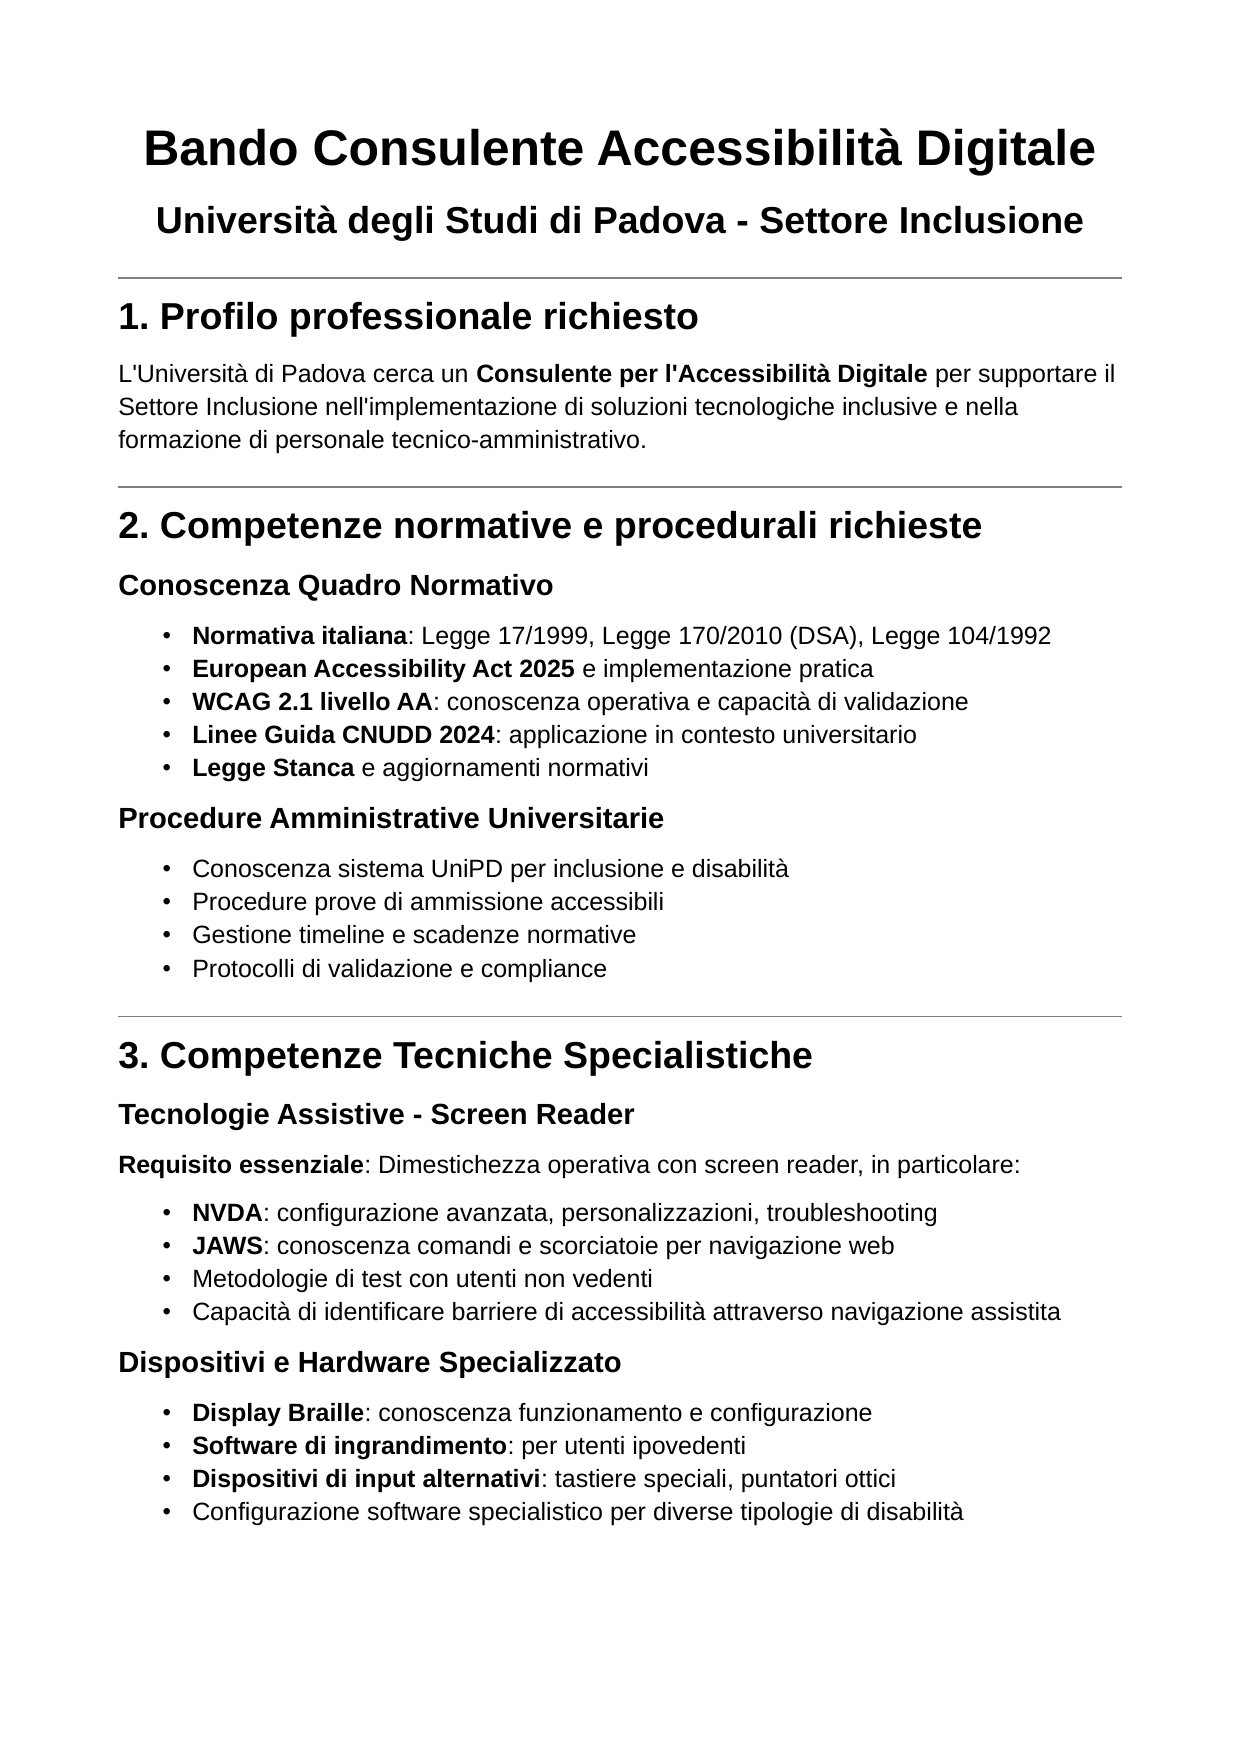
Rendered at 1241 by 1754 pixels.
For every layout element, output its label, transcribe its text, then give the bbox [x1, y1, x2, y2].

subtitle Dispositivi e Hardware Specializzato [118, 1345, 1122, 1378]
list WCAG 2.1 livello AA: conoscenza operativa e capacità di validazione [162, 687, 1122, 716]
subtitle Università degli Studi di Padova - Settore Inclusione [118, 199, 1122, 242]
list Dispositivi di input alternativi: tastiere speciali, puntatori ottici [162, 1464, 1122, 1493]
list Protocolli di validazione e compliance [162, 954, 1122, 982]
list JAWS: conoscenza comandi e scorciatoie per navigazione web [162, 1231, 1122, 1260]
list Normativa italiana: Legge 17/1999, Legge 170/2010 (DSA), Legge 104/1992 [162, 621, 1122, 650]
subtitle 1. Profilo professionale richiesto [118, 294, 1122, 337]
list Legge Stanca e aggiornamenti normativi [162, 753, 1122, 782]
list Configurazione software specialistico per diverse tipologie di disabilità [162, 1497, 1122, 1526]
subtitle Procedure Amministrative Universitarie [118, 801, 1122, 835]
list Linee Guida CNUDD 2024: applicazione in contesto universitario [162, 720, 1122, 749]
subtitle 2. Competenze normative e procedurali richieste [118, 504, 1122, 547]
list European Accessibility Act 2025 e implementazione pratica [162, 654, 1122, 683]
list Metodologie di test con utenti non vedenti [162, 1264, 1122, 1293]
list Gestione timeline e scadenze normative [162, 921, 1122, 949]
subtitle Bando Consulente Accessibilità Digitale [118, 118, 1122, 176]
list Conoscenza sistema UniPD per inclusione e disabilità [162, 854, 1122, 883]
subtitle Tecnologie Assistive - Screen Reader [118, 1097, 1122, 1131]
list Capacità di identificare barriere di accessibilità attraverso navigazione assistita [162, 1297, 1122, 1326]
list Software di ingrandimento: per utenti ipovedenti [162, 1431, 1122, 1460]
list NVDA: configurazione avanzata, personalizzazioni, troubleshooting [162, 1198, 1122, 1227]
list Procedure prove di ammissione accessibili [162, 887, 1122, 916]
list Display Braille: conoscenza funzionamento e configurazione [162, 1398, 1122, 1427]
text L'Università di Padova cerca un Consulente per l'Accessibilità Digitale per supportare il Settore Inclusione nell'implementazione di soluzioni tecnologiche inclusive e nella formazione di personale tecnico-amministrativo. [118, 358, 1122, 453]
subtitle 3. Competenze Tecniche Specialistiche [118, 1033, 1122, 1076]
text Requisito essenziale: Dimestichezza operativa con screen reader, in particolare: [118, 1150, 1122, 1179]
subtitle Conoscenza Quadro Normativo [118, 568, 1122, 601]
